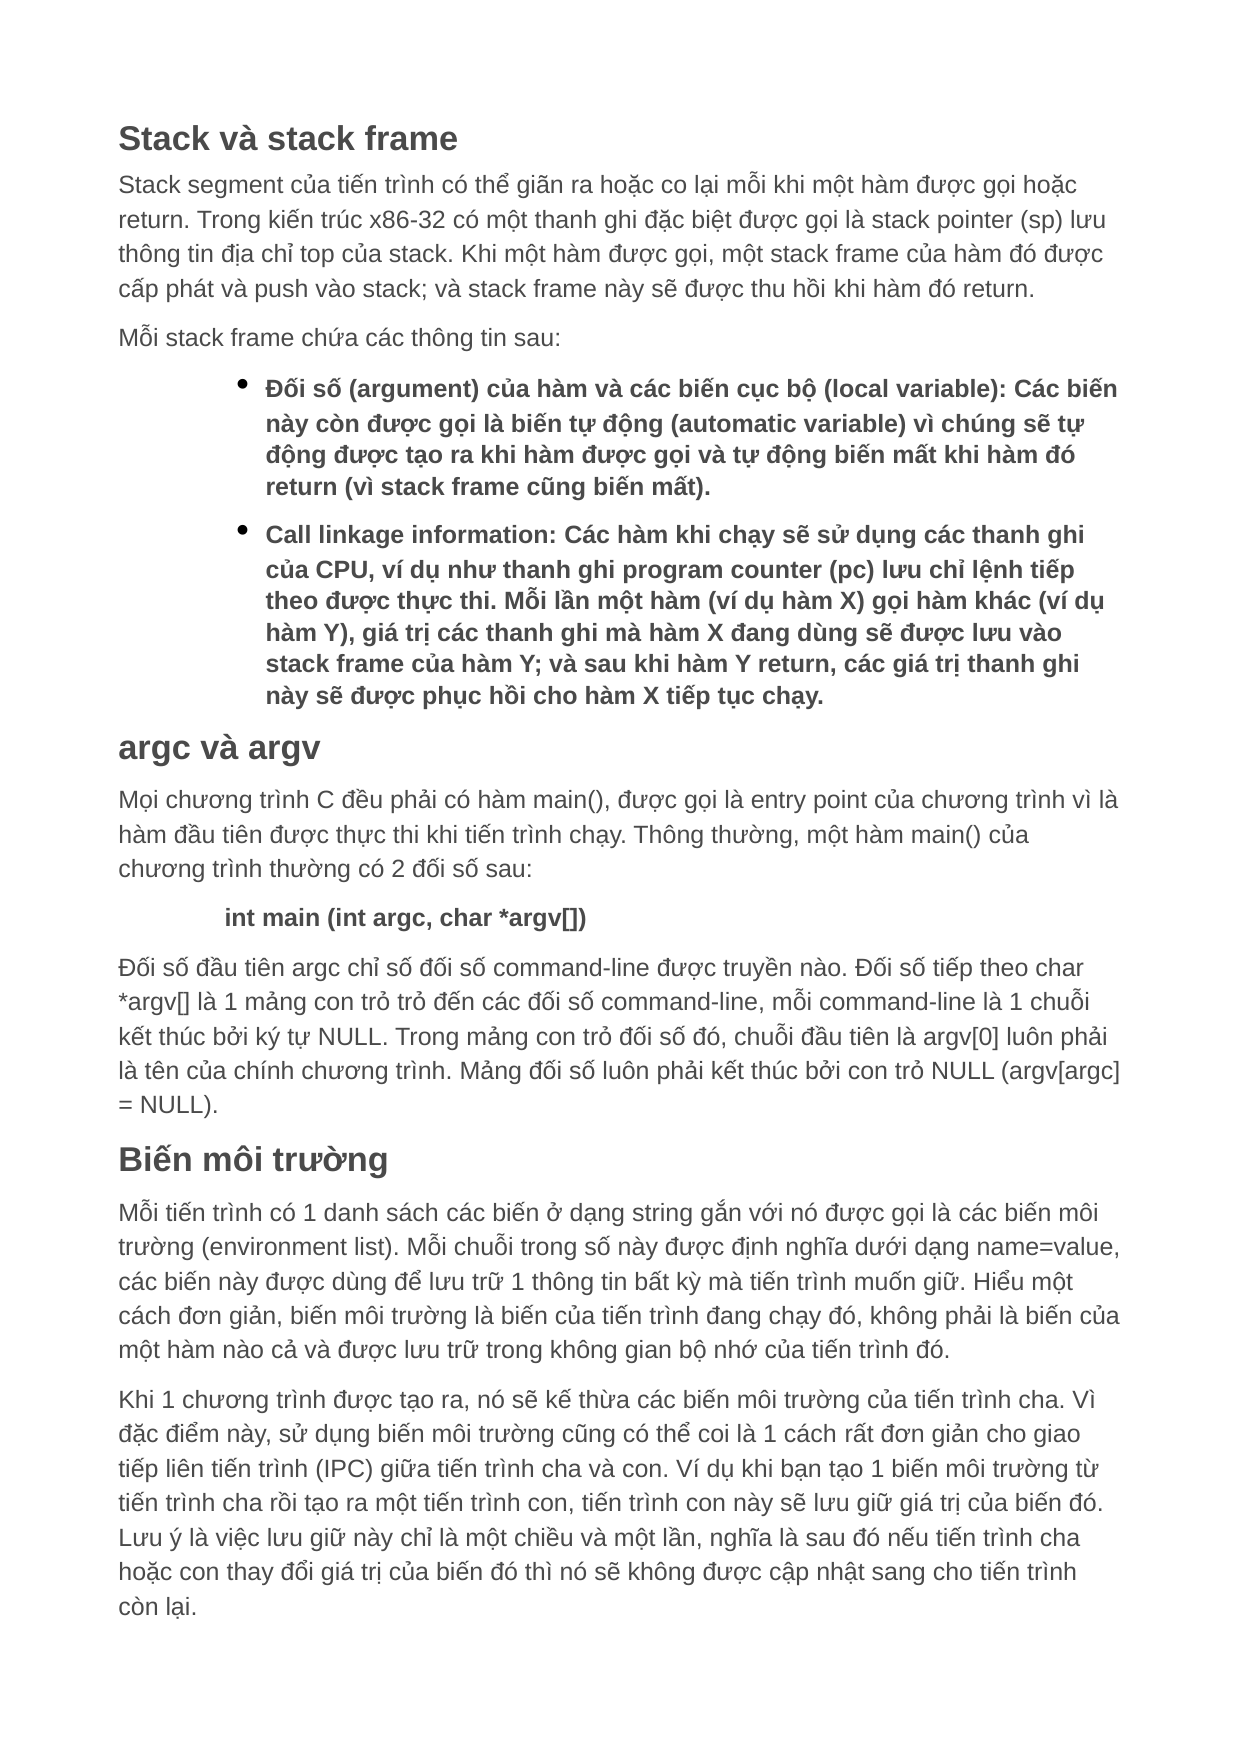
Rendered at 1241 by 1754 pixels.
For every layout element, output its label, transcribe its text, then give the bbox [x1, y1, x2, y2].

subtitle Đối số (argument) của hàm và các biến cục bộ (local variable): Các biến này còn được gọi là biến tự động (automatic variable) vì chúng sẽ tự động được tạo ra khi hàm được gọi và tự động biến mất khi hàm đó return (vì stack frame cũng biến mất). [236, 372, 1122, 501]
text Mỗi stack frame chứa các thông tin sau: [118, 323, 1122, 351]
subtitle Biến môi trường [118, 1139, 1122, 1179]
text Stack segment của tiến trình có thể giãn ra hoặc co lại mỗi khi một hàm được gọi hoặc return. Trong kiến trúc x86-32 có một thanh ghi đặc biệt được gọi là stack pointer (sp) lưu thông tin địa chỉ top của stack. Khi một hàm được gọi, một stack frame của hàm đó được cấp phát và push vào stack; và stack frame này sẽ được thu hồi khi hàm đó return. [118, 170, 1122, 302]
text int main (int argc, char *argv[]) [118, 903, 1122, 932]
text Khi 1 chương trình được tạo ra, nó sẽ kế thừa các biến môi trường của tiến trình cha. Vì đặc điểm này, sử dụng biến môi trường cũng có thể coi là 1 cách rất đơn giản cho giao tiếp liên tiến trình (IPC) giữa tiến trình cha và con. Ví dụ khi bạn tạo 1 biến môi trường từ tiến trình cha rồi tạo ra một tiến trình con, tiến trình con này sẽ lưu giữ giá trị của biến đó. Lưu ý là việc lưu giữ này chỉ là một chiều và một lần, nghĩa là sau đó nếu tiến trình cha hoặc con thay đổi giá trị của biến đó thì nó sẽ không được cập nhật sang cho tiến trình còn lại. [118, 1384, 1122, 1620]
subtitle argc và argv [118, 727, 1122, 767]
text Mọi chương trình C đều phải có hàm main(), được gọi là entry point của chương trình vì là hàm đầu tiên được thực thi khi tiến trình chạy. Thông thường, một hàm main() của chương trình thường có 2 đối số sau: [118, 785, 1122, 883]
text Đối số đầu tiên argc chỉ số đối số command-line được truyền nào. Đối số tiếp theo char *argv[] là 1 mảng con trỏ trỏ đến các đối số command-line, mỗi command-line là 1 chuỗi kết thúc bởi ký tự NULL. Trong mảng con trỏ đối số đó, chuỗi đầu tiên là argv[0] luôn phải là tên của chính chương trình. Mảng đối số luôn phải kết thúc bởi con trỏ NULL (argv[argc] = NULL). [118, 952, 1122, 1119]
subtitle Call linkage information: Các hàm khi chạy sẽ sử dụng các thanh ghi của CPU, ví dụ như thanh ghi program counter (pc) lưu chỉ lệnh tiếp theo được thực thi. Mỗi lần một hàm (ví dụ hàm X) gọi hàm khác (ví dụ hàm Y), giá trị các thanh ghi mà hàm X đang dùng sẽ được lưu vào stack frame của hàm Y; và sau khi hàm Y return, các giá trị thanh ghi này sẽ được phục hồi cho hàm X tiếp tục chạy. [236, 518, 1122, 710]
subtitle Stack và stack frame [118, 118, 1122, 158]
text Mỗi tiến trình có 1 danh sách các biến ở dạng string gắn với nó được gọi là các biến môi trường (environment list). Mỗi chuỗi trong số này được định nghĩa dưới dạng name=value, các biến này được dùng để lưu trữ 1 thông tin bất kỳ mà tiến trình muốn giữ. Hiểu một cách đơn giản, biến môi trường là biến của tiến trình đang chạy đó, không phải là biến của một hàm nào cả và được lưu trữ trong không gian bộ nhớ của tiến trình đó. [118, 1198, 1122, 1364]
